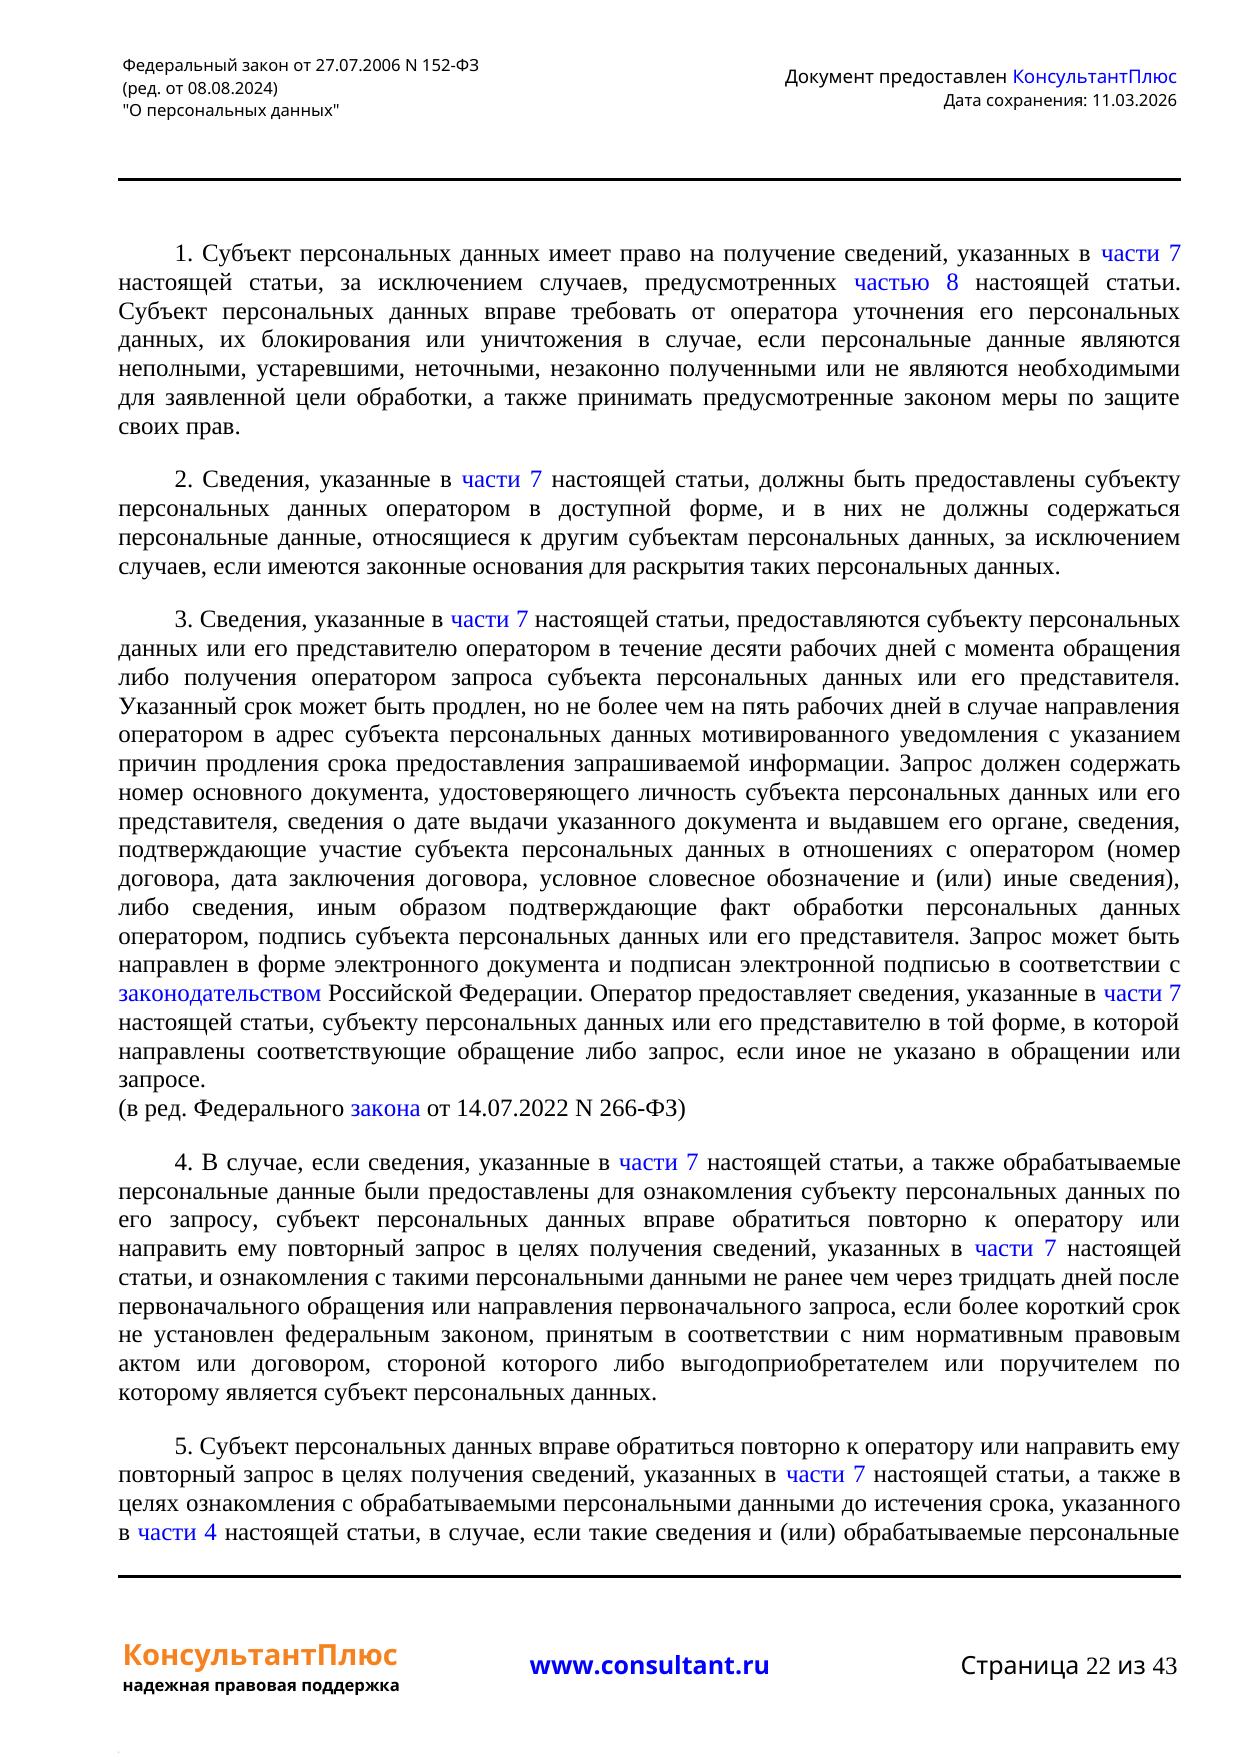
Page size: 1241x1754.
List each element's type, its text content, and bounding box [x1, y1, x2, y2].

text (в ред. Федерального закона от 14.07.2022 N 266-ФЗ) [118, 1093, 1181, 1122]
text 3. Сведения, указанные в части 7 настоящей статьи, предоставляются субъекту персональных данных или его представителю оператором в течение десяти рабочих дней с момента обращения либо получения оператором запроса субъекта персональных данных или его представителя. Указанный срок может быть продлен, но не более чем на пять рабочих дней в случае направления оператором в адрес субъекта персональных данных мотивированного уведомления с указанием причин продления срока предоставления запрашиваемой информации. Запрос должен содержать номер основного документа, удостоверяющего личность субъекта персональных данных или его представителя, сведения о дате выдачи указанного документа и выдавшем его органе, сведения, подтверждающие участие субъекта персональных данных в отношениях с оператором (номер договора, дата заключения договора, условное словесное обозначение и (или) иные сведения), либо сведения, иным образом подтверждающие факт обработки персональных данных оператором, подпись субъекта персональных данных или его представителя. Запрос может быть направлен в форме электронного документа и подписан электронной подписью в соответствии с законодательством Российской Федерации. Оператор предоставляет сведения, указанные в части 7 настоящей статьи, субъекту персональных данных или его представителю в той форме, в которой направлены соответствующие обращение либо запрос, если иное не указано в обращении или запросе. [118, 604, 1181, 1093]
text 2. Сведения, указанные в части 7 настоящей статьи, должны быть предоставлены субъекту персональных данных оператором в доступной форме, и в них не должны содержаться персональные данные, относящиеся к другим субъектам персональных данных, за исключением случаев, если имеются законные основания для раскрытия таких персональных данных. [118, 464, 1181, 579]
text 4. В случае, если сведения, указанные в части 7 настоящей статьи, а также обрабатываемые персональные данные были предоставлены для ознакомления субъекту персональных данных по его запросу, субъект персональных данных вправе обратиться повторно к оператору или направить ему повторный запрос в целях получения сведений, указанных в части 7 настоящей статьи, и ознакомления с такими персональными данными не ранее чем через тридцать дней после первоначального обращения или направления первоначального запроса, если более короткий срок не установлен федеральным законом, принятым в соответствии с ним нормативным правовым актом или договором, стороной которого либо выгодоприобретателем или поручителем по которому является субъект персональных данных. [118, 1147, 1181, 1406]
text 1. Субъект персональных данных имеет право на получение сведений, указанных в части 7 настоящей статьи, за исключением случаев, предусмотренных частью 8 настоящей статьи. Субъект персональных данных вправе требовать от оператора уточнения его персональных данных, их блокирования или уничтожения в случае, если персональные данные являются неполными, устаревшими, неточными, незаконно полученными или не являются необходимыми для заявленной цели обработки, а также принимать предусмотренные законом меры по защите своих прав. [118, 238, 1181, 439]
text 5. Субъект персональных данных вправе обратиться повторно к оператору или направить ему повторный запрос в целях получения сведений, указанных в части 7 настоящей статьи, а также в целях ознакомления с обрабатываемыми персональными данными до истечения срока, указанного в части 4 настоящей статьи, в случае, если такие сведения и (или) обрабатываемые персональные [118, 1431, 1181, 1546]
